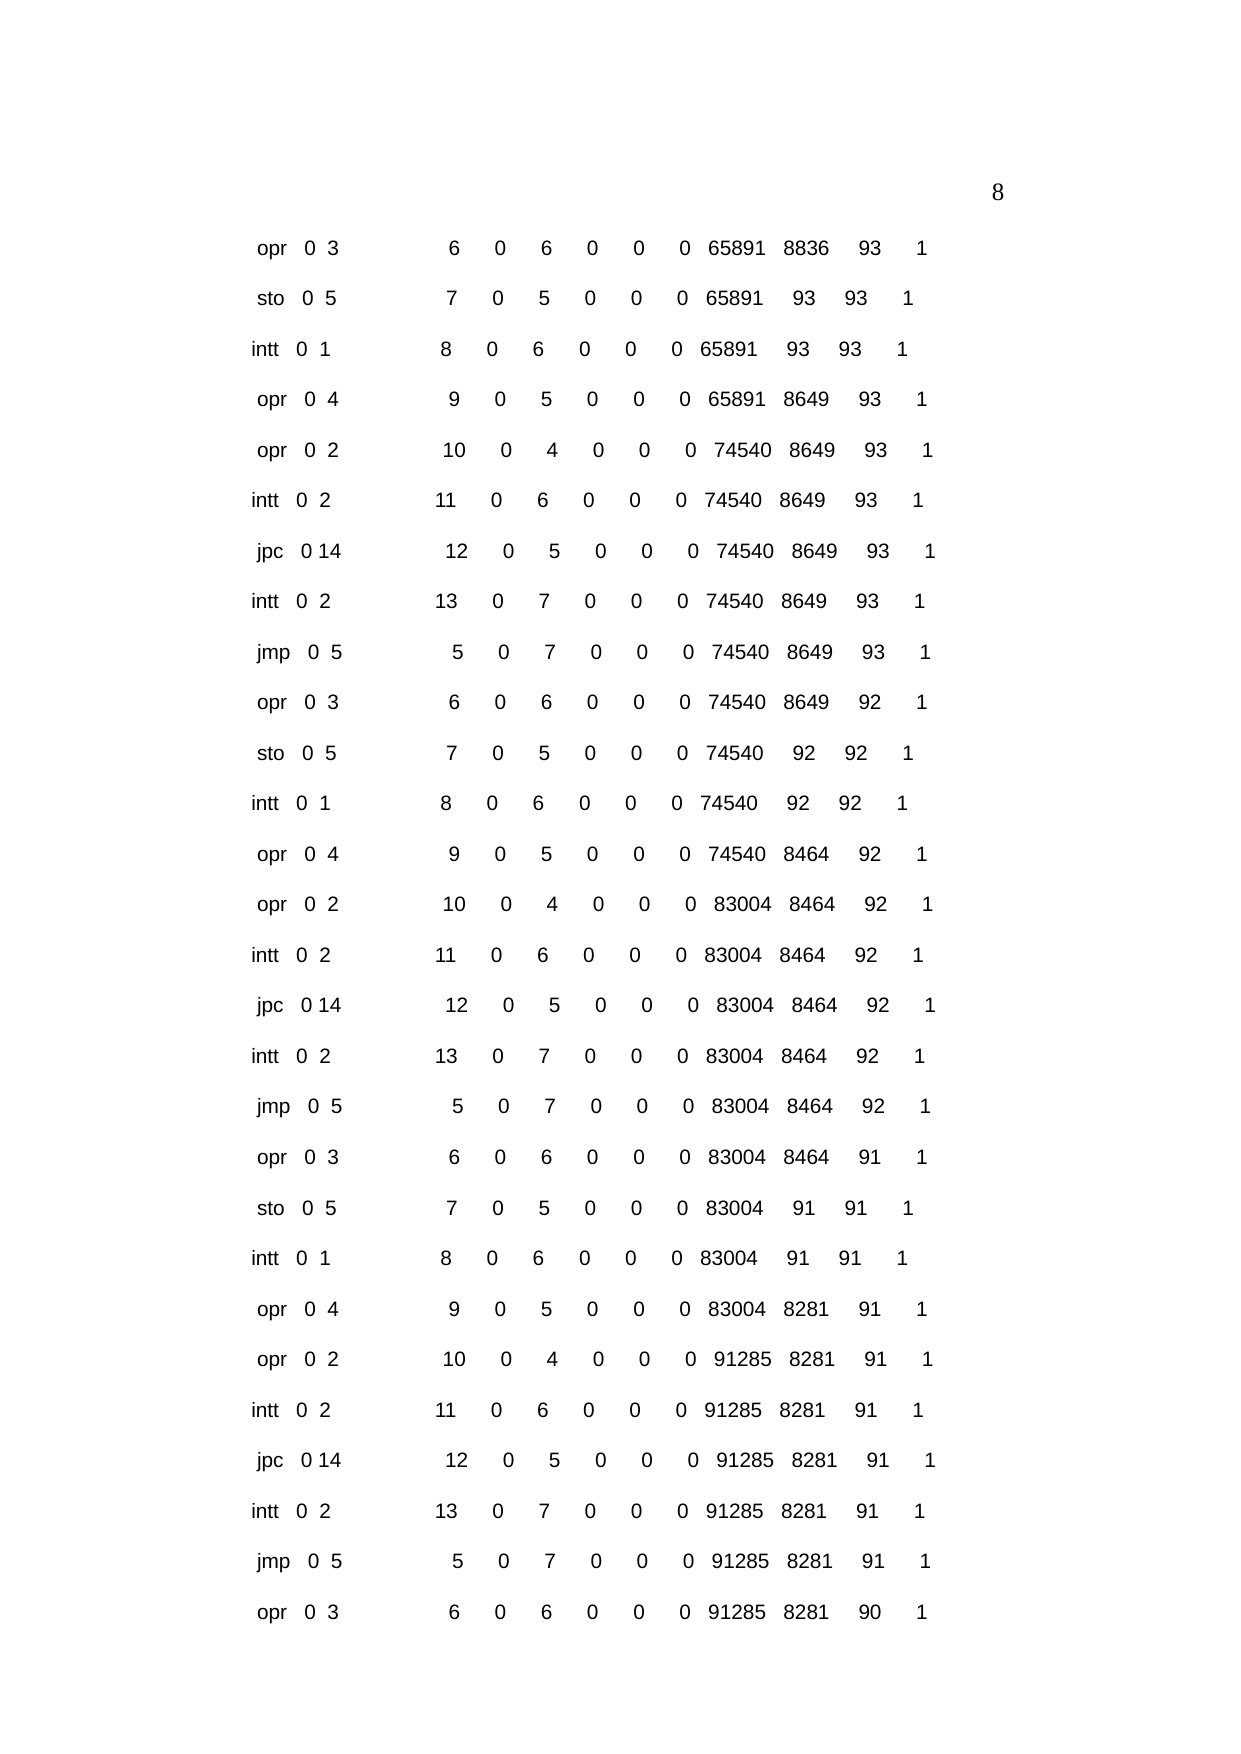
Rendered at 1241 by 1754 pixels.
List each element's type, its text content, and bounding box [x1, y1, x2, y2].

text jpc 0 14 12 0 5 0 0 0 74540 8649 93 1 [251, 538, 1122, 562]
text jmp 0 5 5 0 7 0 0 0 74540 8649 93 1 [251, 639, 1122, 663]
text jmp 0 5 5 0 7 0 0 0 83004 8464 92 1 [251, 1094, 1122, 1118]
text opr 0 4 9 0 5 0 0 0 65891 8649 93 1 [251, 387, 1122, 411]
text intt 0 2 11 0 6 0 0 0 83004 8464 92 1 [251, 943, 1122, 967]
text jpc 0 14 12 0 5 0 0 0 91285 8281 91 1 [251, 1448, 1122, 1472]
text intt 0 2 11 0 6 0 0 0 91285 8281 91 1 [251, 1397, 1122, 1421]
text opr 0 4 9 0 5 0 0 0 83004 8281 91 1 [251, 1296, 1122, 1320]
text opr 0 3 6 0 6 0 0 0 74540 8649 92 1 [251, 690, 1122, 714]
text opr 0 3 6 0 6 0 0 0 91285 8281 90 1 [251, 1599, 1122, 1623]
text intt 0 1 8 0 6 0 0 0 74540 92 92 1 [251, 791, 1122, 815]
text jpc 0 14 12 0 5 0 0 0 83004 8464 92 1 [251, 993, 1122, 1017]
text opr 0 4 9 0 5 0 0 0 74540 8464 92 1 [251, 842, 1122, 866]
text opr 0 2 10 0 4 0 0 0 74540 8649 93 1 [251, 437, 1122, 461]
text intt 0 1 8 0 6 0 0 0 65891 93 93 1 [251, 336, 1122, 360]
text sto 0 5 7 0 5 0 0 0 74540 92 92 1 [251, 741, 1122, 764]
text sto 0 5 7 0 5 0 0 0 83004 91 91 1 [251, 1195, 1122, 1219]
text opr 0 3 6 0 6 0 0 0 65891 8836 93 1 [251, 235, 1122, 259]
text intt 0 2 13 0 7 0 0 0 74540 8649 93 1 [251, 589, 1122, 613]
text intt 0 2 11 0 6 0 0 0 74540 8649 93 1 [251, 488, 1122, 512]
text intt 0 2 13 0 7 0 0 0 91285 8281 91 1 [251, 1498, 1122, 1522]
text intt 0 2 13 0 7 0 0 0 83004 8464 92 1 [251, 1044, 1122, 1068]
text opr 0 3 6 0 6 0 0 0 83004 8464 91 1 [251, 1145, 1122, 1169]
text opr 0 2 10 0 4 0 0 0 91285 8281 91 1 [251, 1347, 1122, 1371]
text opr 0 2 10 0 4 0 0 0 83004 8464 92 1 [251, 892, 1122, 916]
text sto 0 5 7 0 5 0 0 0 65891 93 93 1 [251, 286, 1122, 310]
text intt 0 1 8 0 6 0 0 0 83004 91 91 1 [251, 1246, 1122, 1270]
text jmp 0 5 5 0 7 0 0 0 91285 8281 91 1 [251, 1549, 1122, 1573]
